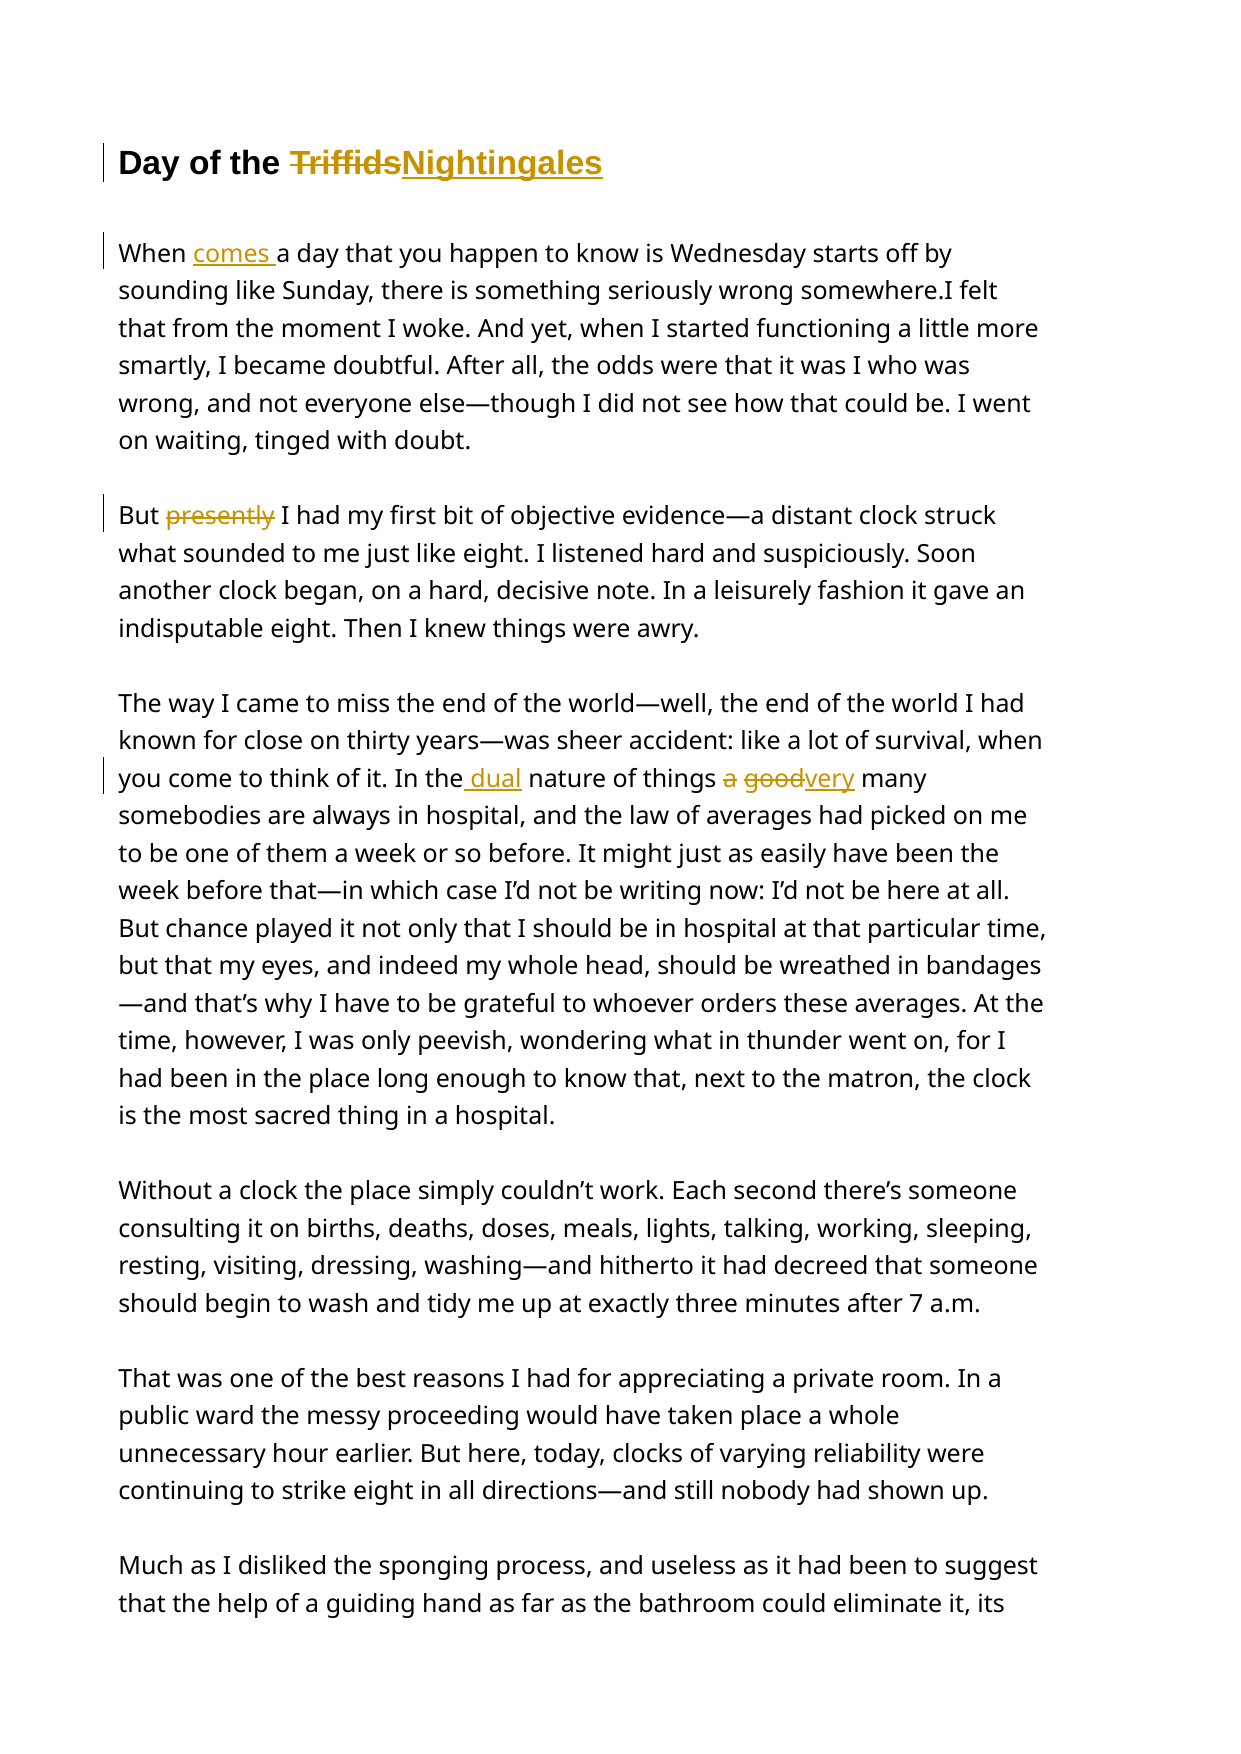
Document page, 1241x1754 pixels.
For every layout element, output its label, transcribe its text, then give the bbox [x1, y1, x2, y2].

subtitle Day of the Nightingales [118, 143, 1122, 182]
text Much as I disliked the sponging process, and useless as it had been to suggest that the help of a guiding hand as far as the bathroom could eliminate it, its [118, 1544, 1051, 1619]
text But I had my first bit of objective evidence—a distant clock struck what sounded to me just like eight. I listened hard and suspiciously. Soon another clock began, on a hard, decisive note. In a leisurely fashion it gave an indisputable eight. Then I knew things were awry. [118, 494, 1051, 644]
text The way I came to miss the end of the world—well, the end of the world I had known for close on thirty years—was sheer accident: like a lot of survival, when you come to think of it. In the dual nature of things very many somebodies are always in hospital, and the law of averages had picked on me to be one of them a week or so before. It might just as easily have been the week before that—in which case I’d not be writing now: I’d not be here at all. But chance played it not only that I should be in hospital at that particular time, but that my eyes, and indeed my whole head, should be wreathed in bandages—and that’s why I have to be grateful to whoever orders these averages. At the time, however, I was only peevish, wondering what in thunder went on, for I had been in the place long enough to know that, next to the matron, the clock is the most sacred thing in a hospital. [118, 682, 1051, 1132]
text When comes a day that you happen to know is Wednesday starts off by sounding like Sunday, there is something seriously wrong somewhere. I felt that from the moment I woke. And yet, when I started functioning a little more smartly, I became doubtful. After all, the odds were that it was I who was wrong, and not everyone else—though I did not see how that could be. I went on waiting, tinged with doubt. [118, 232, 1051, 457]
text Without a clock the place simply couldn’t work. Each second there’s someone consulting it on births, deaths, doses, meals, lights, talking, working, sleeping, resting, visiting, dressing, washing—and hitherto it had decreed that someone should begin to wash and tidy me up at exactly three minutes after 7 a.m. [118, 1169, 1051, 1319]
text That was one of the best reasons I had for appreciating a private room. In a public ward the messy proceeding would have taken place a whole unnecessary hour earlier. But here, today, clocks of varying reliability were continuing to strike eight in all directions—and still nobody had shown up. [118, 1357, 1051, 1507]
